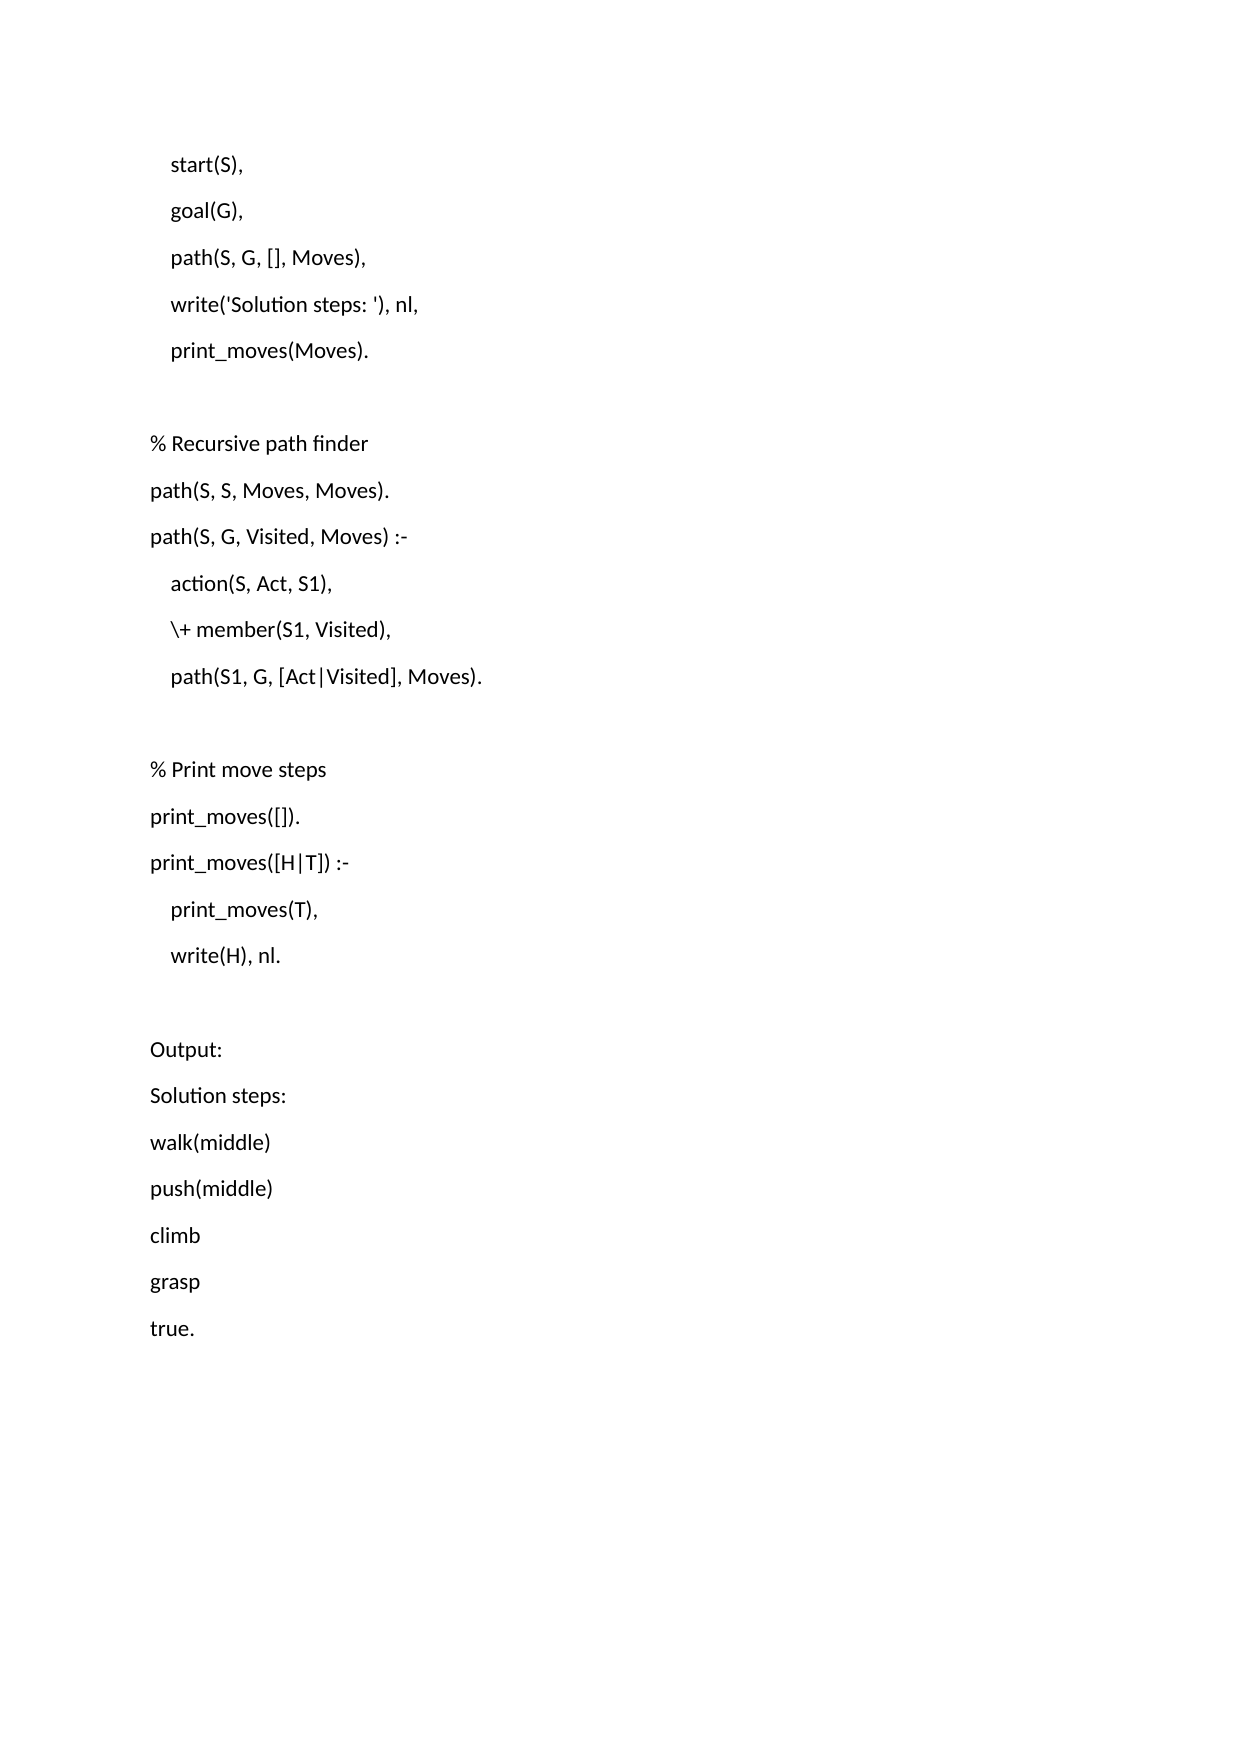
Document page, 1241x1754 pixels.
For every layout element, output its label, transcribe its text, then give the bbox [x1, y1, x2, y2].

text Solution steps: [150, 1081, 1090, 1109]
text % Recursive path finder [150, 429, 1090, 457]
text print_moves([H|T]) :- [150, 848, 1090, 876]
text start(S), [150, 150, 1090, 178]
text % Print move steps [150, 755, 1090, 783]
text path(S1, G, [Act|Visited], Moves). [150, 662, 1090, 690]
text \+ member(S1, Visited), [150, 616, 1090, 644]
text write(H), nl. [150, 942, 1090, 969]
text walk(middle) [150, 1128, 1090, 1156]
text path(S, G, Visited, Moves) :- [150, 522, 1090, 551]
text Output: [150, 1035, 1090, 1063]
text action(S, Act, S1), [150, 569, 1090, 597]
text push(middle) [150, 1174, 1090, 1202]
text true. [150, 1314, 1090, 1342]
text print_moves([]). [150, 802, 1090, 830]
text path(S, S, Moves, Moves). [150, 476, 1090, 504]
text print_moves(T), [150, 895, 1090, 923]
text grasp [150, 1267, 1090, 1296]
text climb [150, 1221, 1090, 1249]
text write('Solution steps: '), nl, [150, 290, 1090, 318]
text print_moves(Moves). [150, 336, 1090, 364]
text goal(G), [150, 197, 1090, 224]
text path(S, G, [], Moves), [150, 243, 1090, 271]
